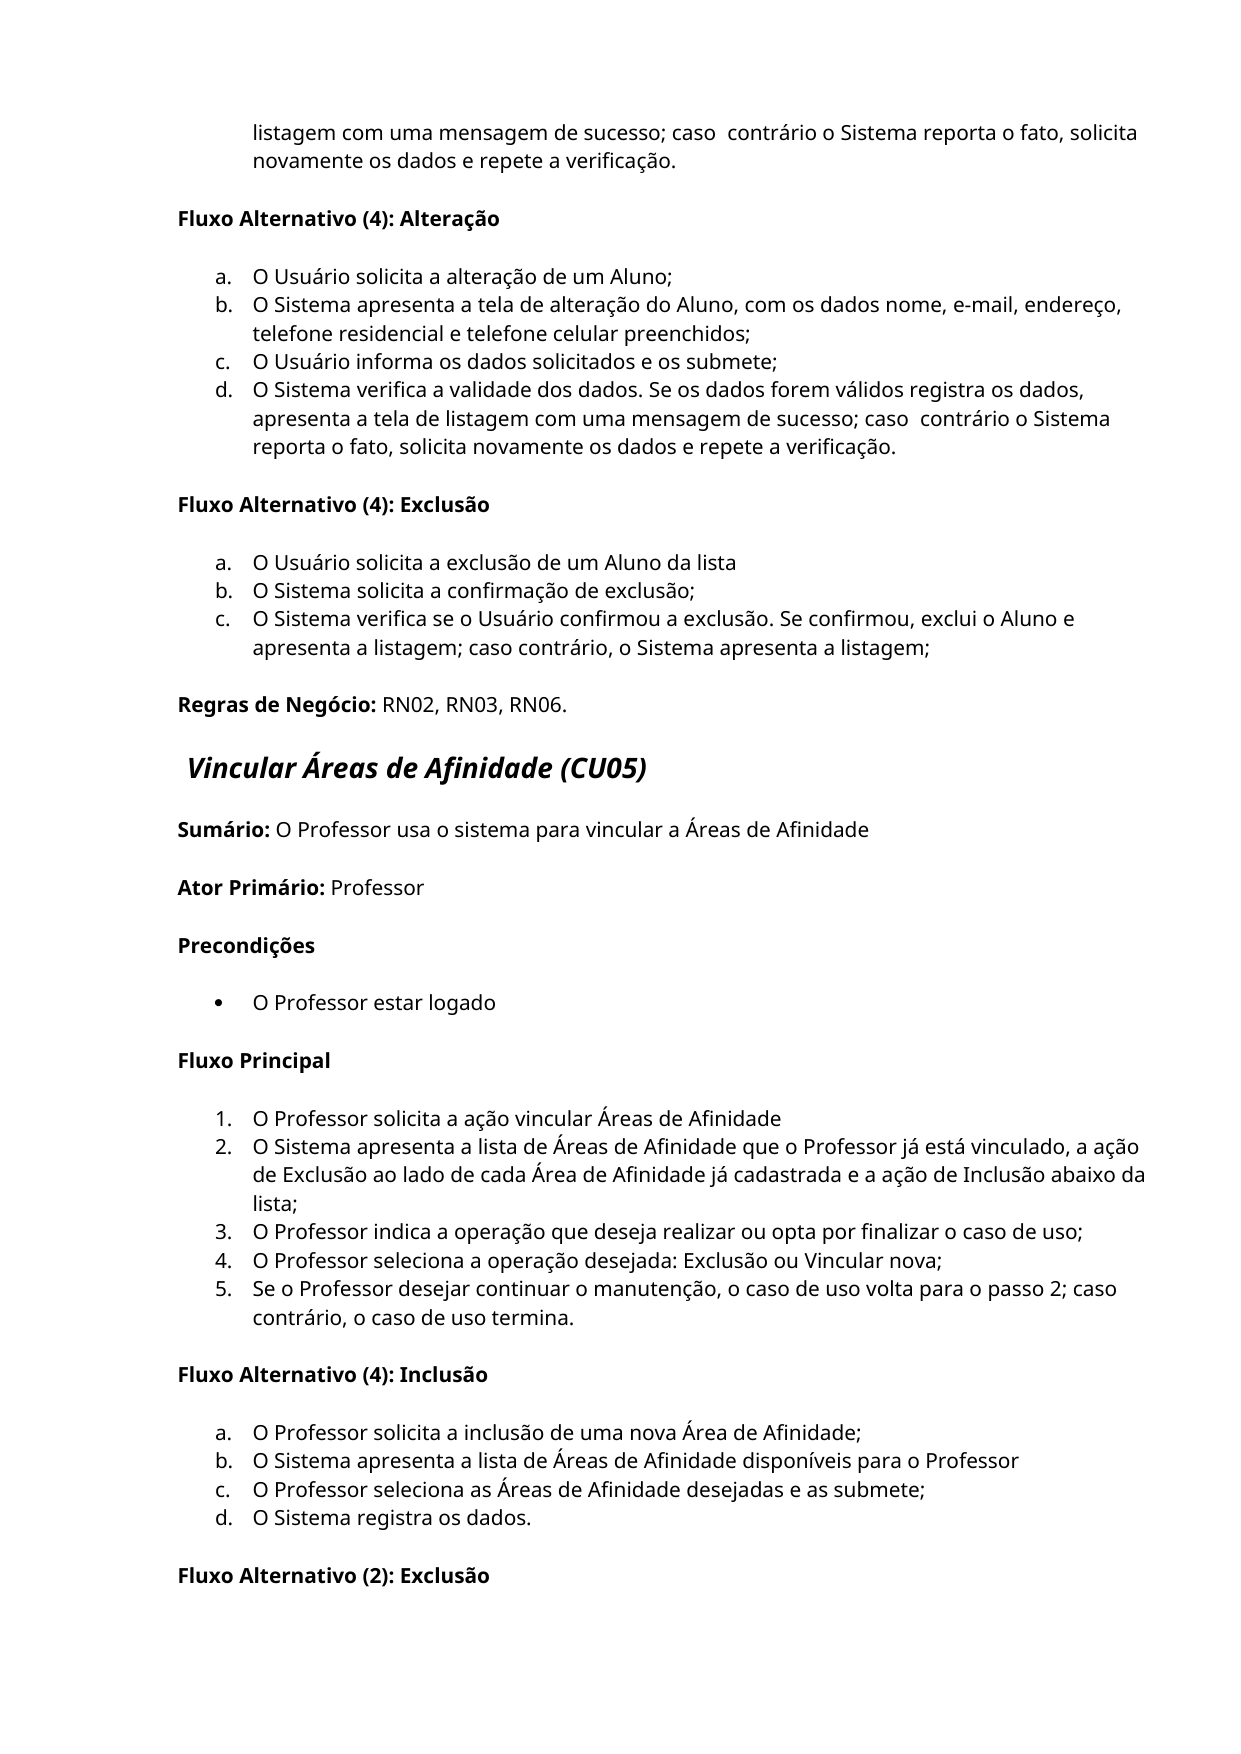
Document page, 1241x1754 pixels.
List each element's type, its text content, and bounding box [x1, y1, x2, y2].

text Sumário: O Professor usa o sistema para vincular a Áreas de Afinidade [875, 816, 1152, 844]
list O Usuário solicita a exclusão de um Aluno da lista [742, 548, 1152, 576]
subtitle Vincular Áreas de Afinidade (CU05) [654, 748, 1142, 786]
text Ator Primário: Professor [430, 873, 1152, 902]
list O Sistema solicita a confirmação de exclusão; [215, 576, 252, 604]
list O Professor indica a operação que deseja realizar ou opta por finalizar o caso de uso; [215, 1217, 1152, 1246]
list Se o Professor desejar continuar o manutenção, o caso de uso volta para o passo 2; caso contrário, o caso de uso termina. [580, 1274, 1152, 1331]
text Regras de Negócio: RN02, RN03, RN06. [573, 691, 1152, 719]
list O Sistema verifica a validade dos dados. Se os dados forem válidos, gera uma senha aleatória, envia os dados para o e-mail do aluno, registra os dados, apresenta a tela de listagem com uma mensagem de sucesso; caso contrário o Sistema reporta o fato, solicita novamente os dados e repete a verificação. [682, 118, 1152, 175]
text Fluxo Principal [336, 1046, 1152, 1074]
list O Sistema verifica a validade dos dados. Se os dados forem válidos registra os dados, apresenta a tela de listagem com uma mensagem de sucesso; caso contrário o Sistema reporta o fato, solicita novamente os dados e repete a verificação. [215, 376, 1152, 461]
list O Sistema apresenta a lista de Áreas de Afinidade que o Professor já está vinculado, a ação de Exclusão ao lado de cada Área de Afinidade já cadastrada e a ação de Inclusão abaixo da lista; [303, 1132, 1152, 1217]
list O Usuário solicita a alteração de um Aluno; [215, 262, 252, 290]
text Fluxo Alternativo (4): Exclusão [496, 490, 1152, 518]
list O Professor estar logado [215, 988, 1152, 1017]
list O Professor solicita a inclusão de uma nova Área de Afinidade; [867, 1418, 1152, 1446]
list O Sistema verifica se o Usuário confirmou a exclusão. Se confirmou, exclui o Aluno e apresenta a listagem; caso contrário, o Sistema apresenta a listagem; [215, 604, 1152, 661]
text Fluxo Alternativo (4): Alteração [506, 204, 1152, 233]
text Precondições [321, 931, 1152, 959]
list O Professor seleciona as Áreas de Afinidade desejadas e as submete; [931, 1475, 1152, 1503]
list O Sistema registra os dados. [215, 1503, 252, 1532]
list O Professor solicita a ação vincular Áreas de Afinidade [787, 1104, 1152, 1132]
list O Usuário solicita a exclusão de um Aluno da lista [215, 548, 252, 576]
list O Professor seleciona a operação desejada: Exclusão ou Vincular nova; [948, 1246, 1152, 1274]
list O Usuário informa os dados solicitados e os submete; [215, 347, 252, 376]
list O Sistema registra os dados. [537, 1503, 1152, 1532]
list O Sistema solicita a confirmação de exclusão; [701, 576, 1152, 604]
list O Sistema apresenta a lista de Áreas de Afinidade disponíveis para o Professor [1025, 1446, 1152, 1475]
text Fluxo Alternativo (2): Exclusão [496, 1561, 1152, 1589]
list O Usuário solicita a alteração de um Aluno; [678, 262, 1152, 290]
list O Usuário informa os dados solicitados e os submete; [783, 347, 1152, 376]
text Fluxo Alternativo (4): Inclusão [494, 1360, 1152, 1389]
list O Sistema apresenta a tela de alteração do Aluno, com os dados nome, e-mail, endereço, telefone residencial e telefone celular preenchidos; [756, 290, 1152, 347]
